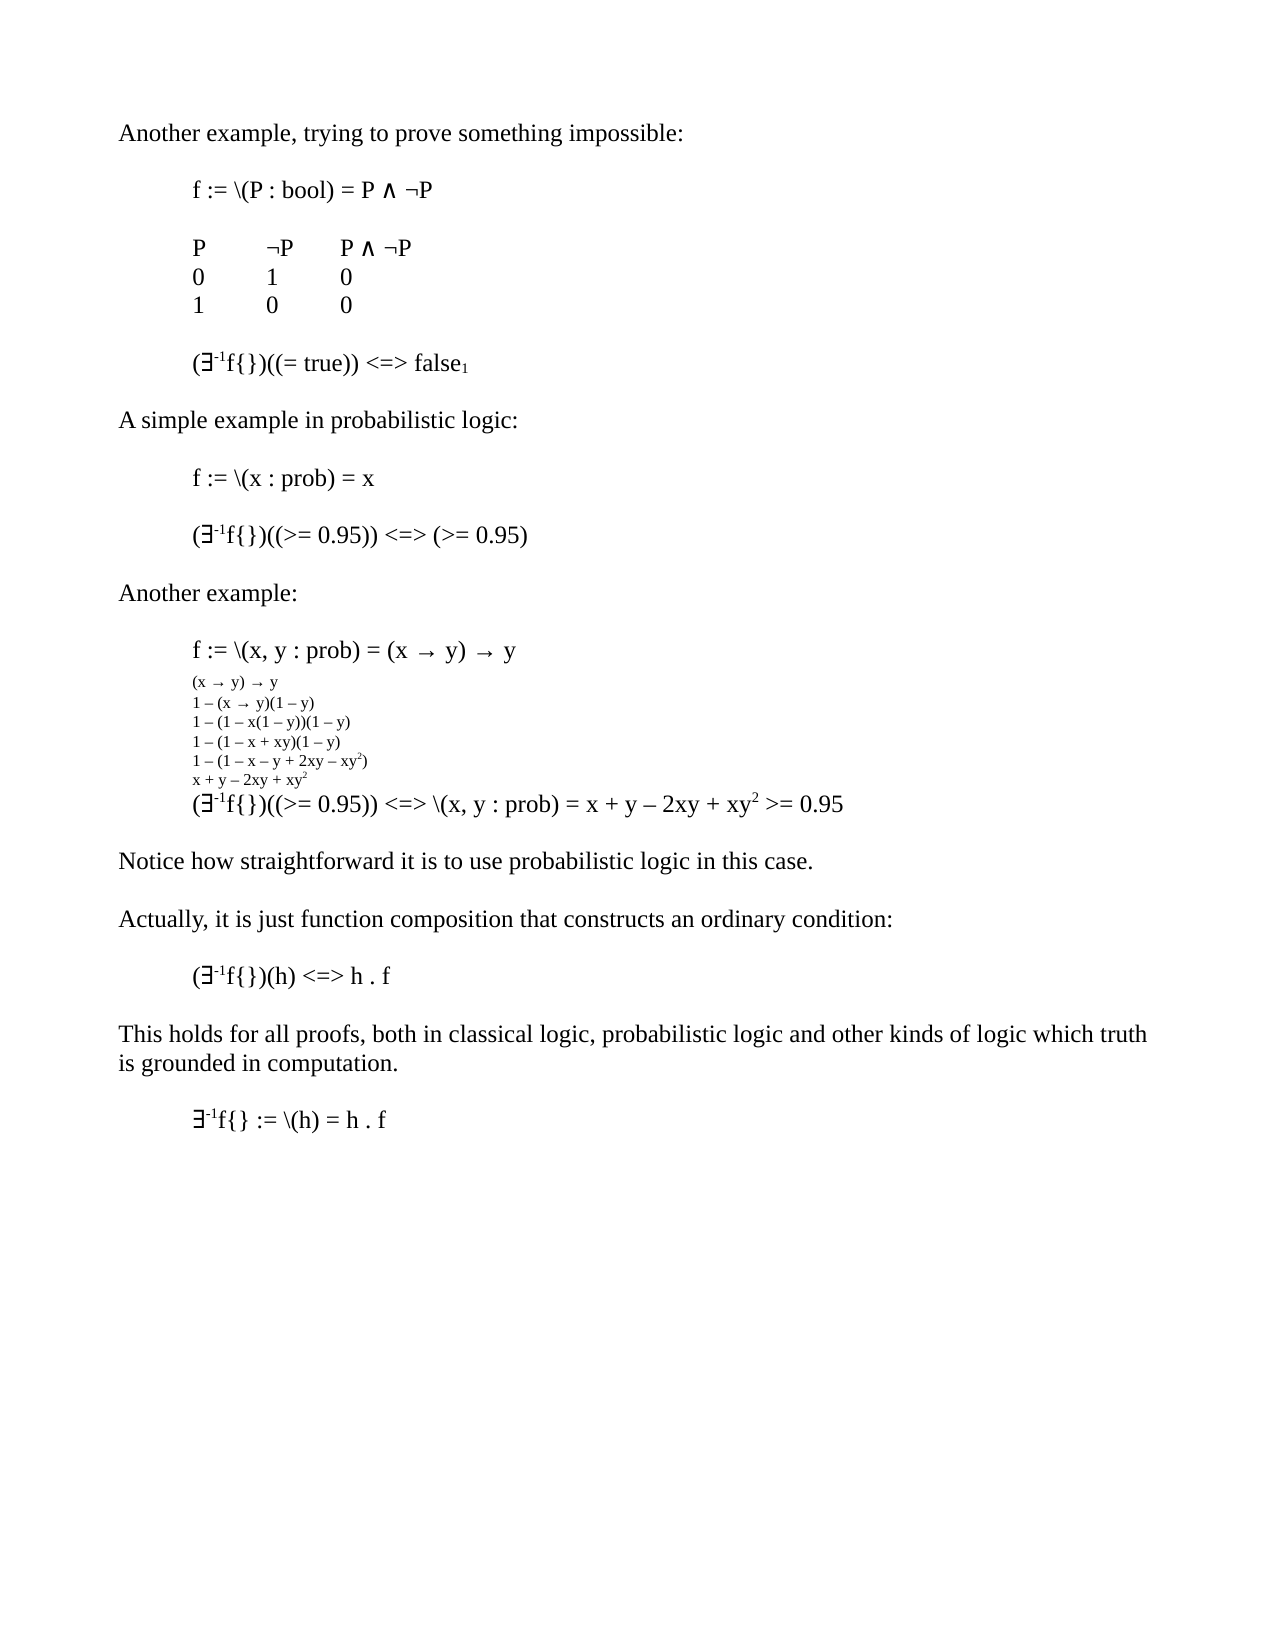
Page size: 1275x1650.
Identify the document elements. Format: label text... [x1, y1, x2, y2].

text 0 1 0 [118, 262, 1157, 291]
text 1 – (x → y)(1 – y) [118, 693, 1157, 712]
text A simple example in probabilistic logic: [118, 406, 1157, 434]
text (∃-1f{})(h) <=> h . f [118, 961, 1157, 990]
text (∃-1f{})((>= 0.95)) <=> \(x, y : prob) = x + y – 2xy + xy2 >= 0.95 [118, 789, 1157, 818]
text Notice how straightforward it is to use probabilistic logic in this case. [118, 846, 1157, 875]
text Another example: [118, 578, 1157, 607]
text (∃-1f{})((= true)) <=> false1 [118, 348, 1157, 377]
text Another example, trying to prove something impossible: [118, 118, 1157, 147]
text ∃-1f{} := \(h) = h . f [118, 1105, 1157, 1134]
text x + y – 2xy + xy2 [118, 770, 1157, 789]
text (∃-1f{})((>= 0.95)) <=> (>= 0.95) [118, 521, 1157, 549]
text 1 – (1 – x + xy)(1 – y) [118, 731, 1157, 751]
text 1 – (1 – x – y + 2xy – xy2) [118, 751, 1157, 770]
text f := \(x, y : prob) = (x → y) → y [118, 636, 1157, 664]
text f := \(P : bool) = P ∧ ¬P [118, 176, 1157, 204]
text This holds for all proofs, both in classical logic, probabilistic logic and other kinds of logic which truth is grounded in computation. [118, 1019, 1157, 1076]
text 1 – (1 – x(1 – y))(1 – y) [118, 712, 1157, 731]
text Actually, it is just function composition that constructs an ordinary condition: [118, 904, 1157, 933]
text P ¬P P ∧ ¬P [118, 233, 1157, 262]
text 1 0 0 [118, 291, 1157, 319]
text (x → y) → y [118, 664, 1157, 693]
text f := \(x : prob) = x [118, 463, 1157, 492]
